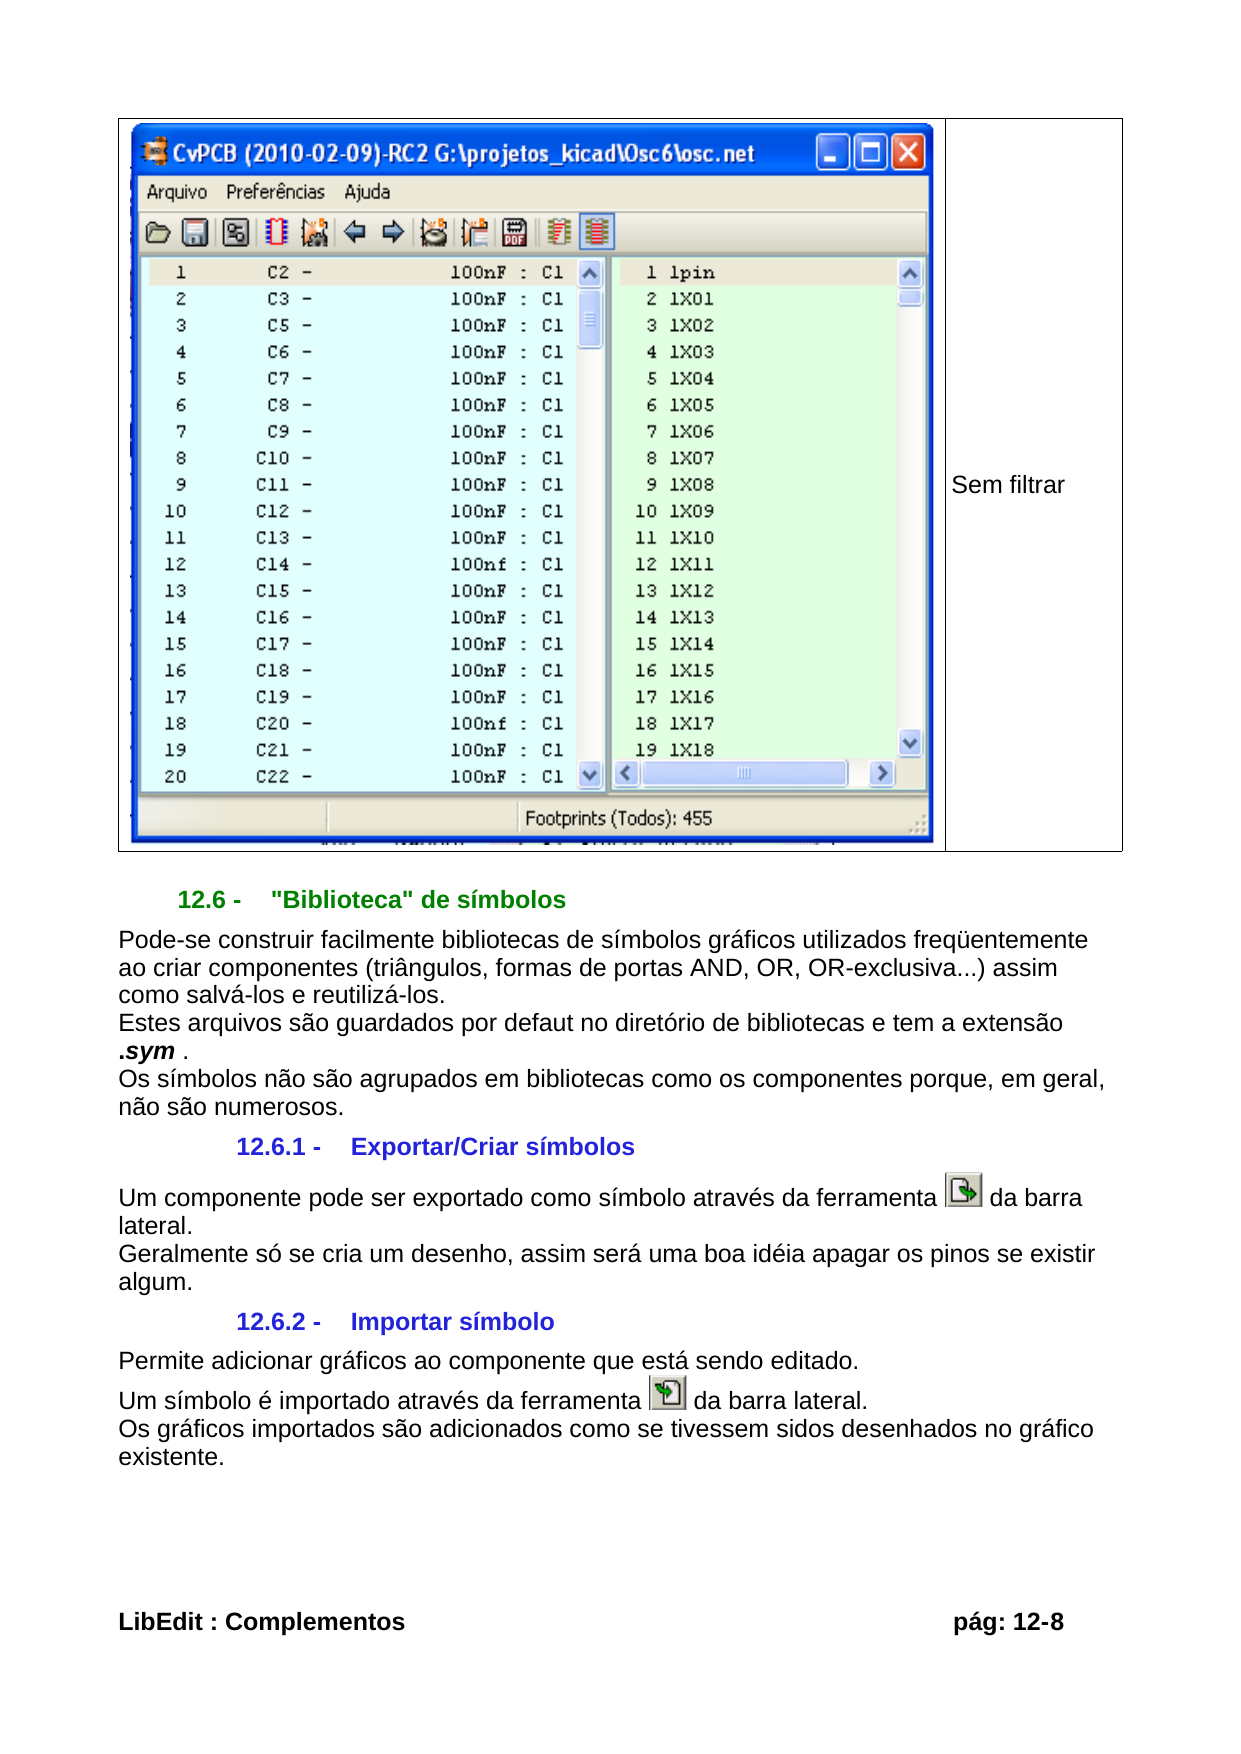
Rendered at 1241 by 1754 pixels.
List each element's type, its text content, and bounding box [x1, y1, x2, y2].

text Os gráficos importados são adicionados como se tivessem sidos desenhados no gráfico existente. [118, 1414, 1122, 1470]
text Um componente pode ser exportado como símbolo através da ferramenta da barra lateral. [118, 1172, 1122, 1240]
table_cell Sem filtrar [946, 119, 1122, 851]
picture [649, 1375, 687, 1410]
subtitle Importar símbolo [236, 1307, 1122, 1335]
picture [945, 1172, 983, 1207]
text Geralmente só se cria um desenho, assim será uma boa idéia apagar os pinos se existir algum. [118, 1240, 1122, 1296]
text Os símbolos não são agrupados em bibliotecas como os componentes porque, em geral, não são numerosos. [118, 1065, 1122, 1121]
text Um símbolo é importado através da ferramenta da barra lateral. [118, 1375, 1122, 1414]
text Estes arquivos são guardados por defaut no diretório de bibliotecas e tem a extensão .sym . [118, 1009, 1122, 1065]
text Pode-se construir facilmente bibliotecas de símbolos gráficos utilizados freqüentemente ao criar componentes (triângulos, formas de portas AND, OR, OR-exclusiva...) assim como salvá-los e reutilizá-los. [118, 925, 1122, 1009]
table_cell [119, 119, 945, 851]
picture [130, 123, 934, 845]
text Permite adicionar gráficos ao componente que está sendo editado. [118, 1347, 1122, 1375]
subtitle Exportar/Criar símbolos [236, 1133, 1122, 1161]
subtitle "Biblioteca" de símbolos [177, 886, 1122, 914]
